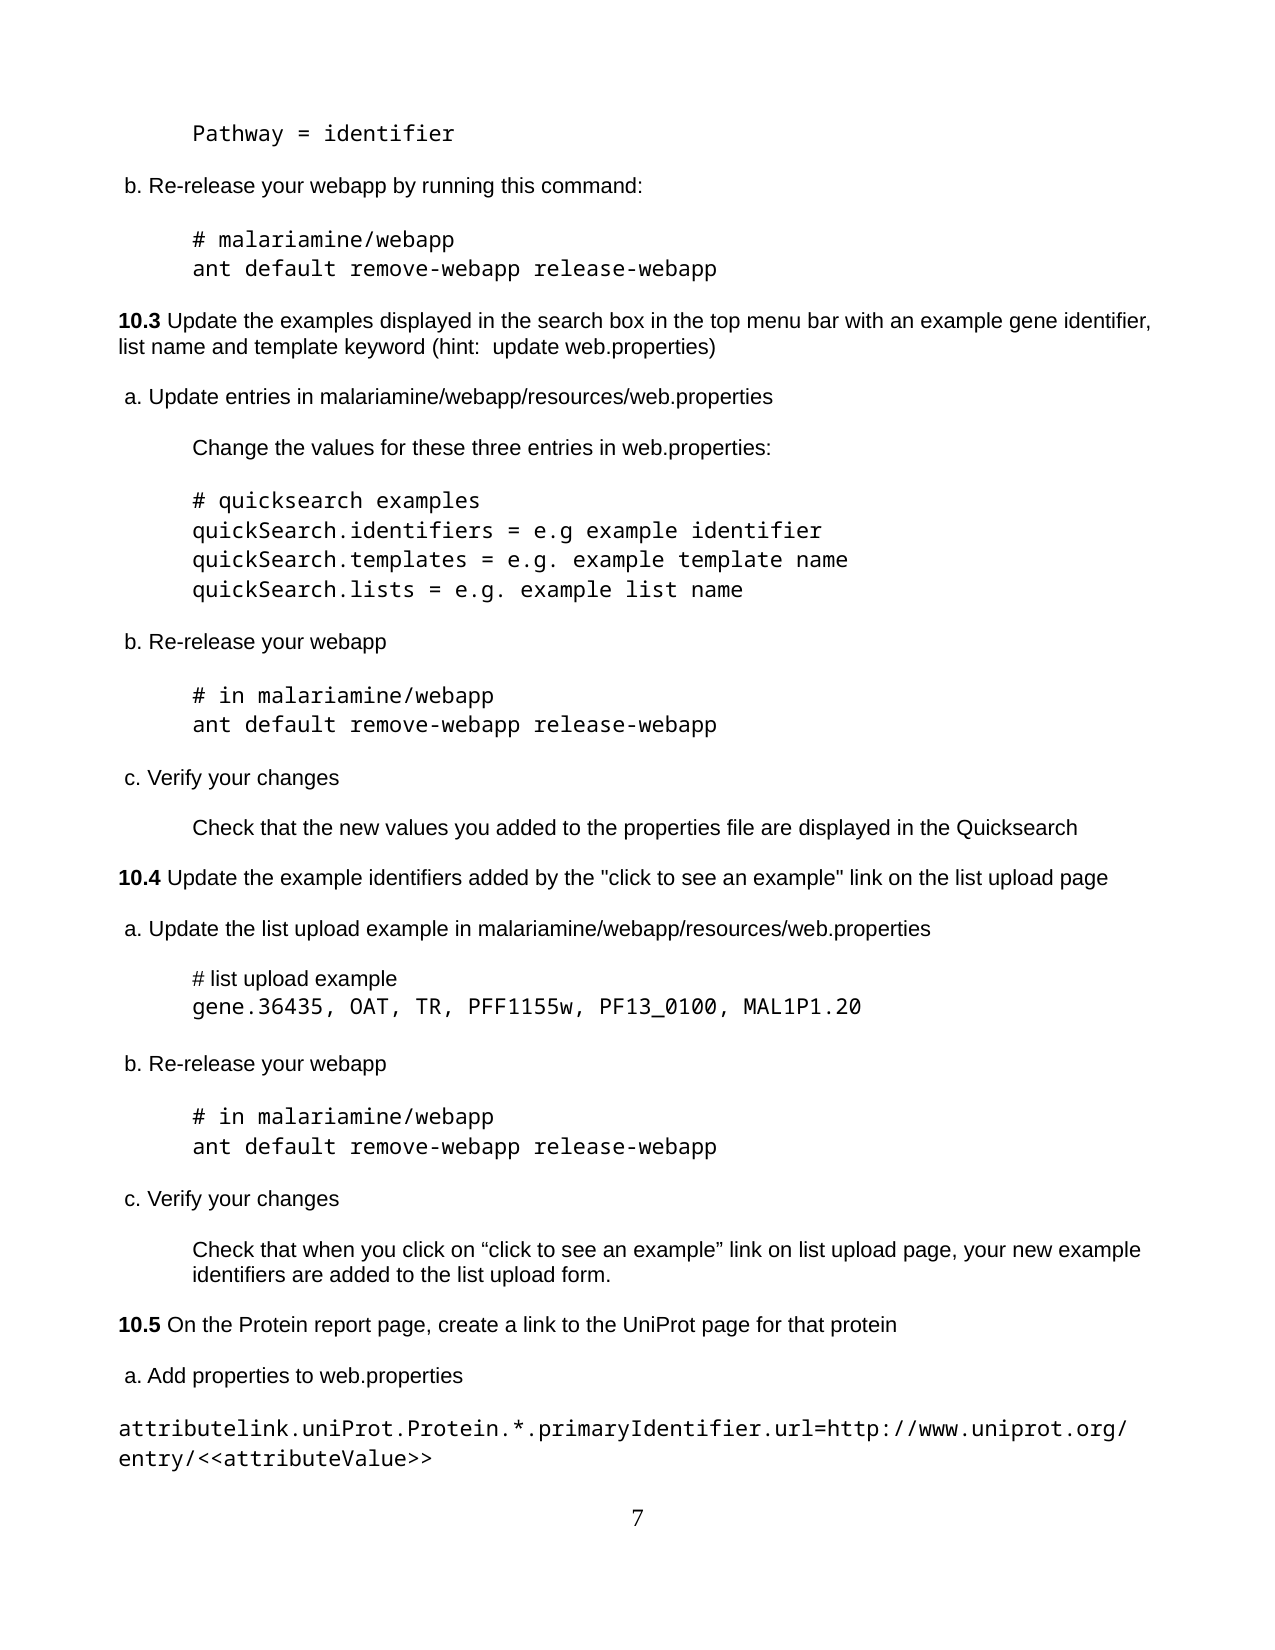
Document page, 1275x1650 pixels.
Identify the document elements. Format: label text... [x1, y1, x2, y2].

text Pathway = identifier [118, 118, 1157, 148]
text ant default remove-webapp release-webapp [118, 1131, 1157, 1161]
text 10.4 Update the example identifiers added by the "click to see an example" link on the list upload page [118, 865, 1157, 890]
text 10.5 On the Protein report page, create a link to the UniProt page for that protein [118, 1312, 1157, 1337]
text Check that the new values you added to the properties file are displayed in the Quicksearch [118, 815, 1157, 840]
text gene.36435, OAT, TR, PFF1155w, PF13_0100, MAL1P1.20 [118, 991, 1157, 1021]
text Change the values for these three entries in web.properties: [118, 434, 1157, 459]
text ant default remove-webapp release-webapp [118, 253, 1157, 283]
text attributelink.uniProt.Protein.*.primaryIdentifier.url=http://www.uniprot.org/entry/<<attributeValue>> [118, 1413, 1157, 1472]
text quickSearch.lists = e.g. example list name [118, 574, 1157, 604]
text a. Add properties to web.properties [118, 1362, 1157, 1388]
text quickSearch.templates = e.g. example template name [118, 544, 1157, 574]
text identifiers are added to the list upload form. [118, 1262, 1157, 1287]
text b. Re-release your webapp by running this command: [118, 173, 1157, 198]
text quickSearch.identifiers = e.g example identifier [118, 514, 1157, 544]
text 10.3 Update the examples displayed in the search box in the top menu bar with an example gene identifier, list name and template keyword (hint: update web.properties) [118, 308, 1157, 359]
text # malariamine/webapp [118, 223, 1157, 253]
text c. Verify your changes [118, 1186, 1157, 1211]
text b. Re-release your webapp [118, 629, 1157, 654]
text Check that when you click on “click to see an example” link on list upload page, your new example [118, 1236, 1157, 1262]
text # in malariamine/webapp [118, 679, 1157, 709]
text # list upload example [118, 966, 1157, 991]
text # in malariamine/webapp [118, 1101, 1157, 1131]
text c. Verify your changes [118, 764, 1157, 789]
text a. Update entries in malariamine/webapp/resources/web.properties [118, 384, 1157, 409]
text a. Update the list upload example in malariamine/webapp/resources/web.properties [118, 916, 1157, 941]
text b. Re-release your webapp [118, 1051, 1157, 1076]
text # quicksearch examples [118, 485, 1157, 514]
text ant default remove-webapp release-webapp [118, 709, 1157, 739]
